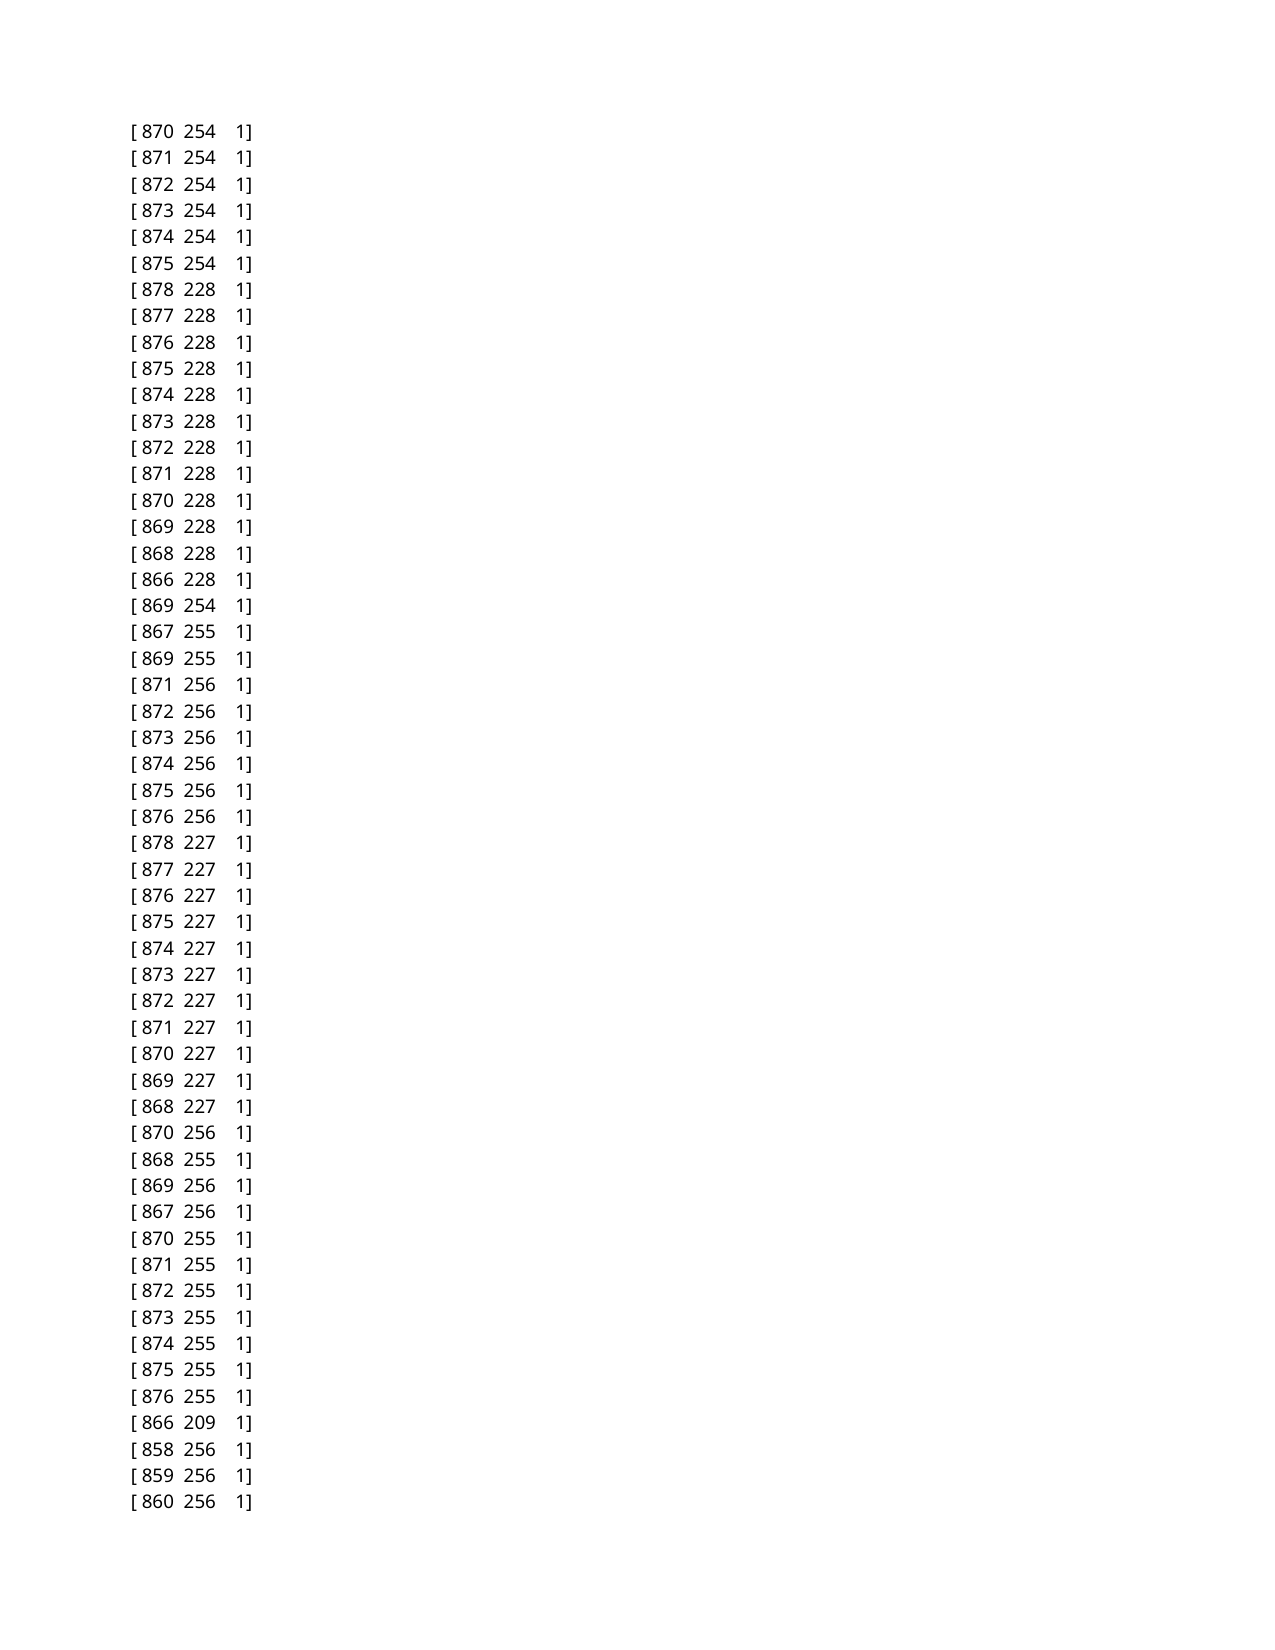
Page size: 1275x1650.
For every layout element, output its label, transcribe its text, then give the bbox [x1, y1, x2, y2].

text [ 874 256 1] [118, 751, 1157, 777]
text [ 872 227 1] [118, 988, 1157, 1014]
text [ 867 256 1] [118, 1199, 1157, 1225]
text [ 876 256 1] [118, 803, 1157, 830]
text [ 870 254 1] [118, 118, 1157, 144]
text [ 873 255 1] [118, 1304, 1157, 1330]
text [ 871 228 1] [118, 461, 1157, 487]
text [ 878 227 1] [118, 830, 1157, 856]
text [ 870 228 1] [118, 487, 1157, 513]
text [ 877 228 1] [118, 303, 1157, 329]
text [ 876 228 1] [118, 329, 1157, 355]
text [ 858 256 1] [118, 1436, 1157, 1462]
text [ 874 255 1] [118, 1330, 1157, 1357]
text [ 874 227 1] [118, 935, 1157, 961]
text [ 866 209 1] [118, 1409, 1157, 1436]
text [ 877 227 1] [118, 856, 1157, 882]
text [ 872 255 1] [118, 1278, 1157, 1304]
text [ 868 228 1] [118, 540, 1157, 566]
text [ 871 256 1] [118, 672, 1157, 698]
text [ 869 227 1] [118, 1067, 1157, 1093]
text [ 872 254 1] [118, 171, 1157, 197]
text [ 875 228 1] [118, 355, 1157, 382]
text [ 868 227 1] [118, 1093, 1157, 1119]
text [ 875 255 1] [118, 1357, 1157, 1383]
text [ 868 255 1] [118, 1146, 1157, 1172]
text [ 873 254 1] [118, 197, 1157, 223]
text [ 873 256 1] [118, 724, 1157, 751]
text [ 875 227 1] [118, 909, 1157, 935]
text [ 870 255 1] [118, 1225, 1157, 1251]
text [ 871 254 1] [118, 144, 1157, 171]
text [ 876 255 1] [118, 1383, 1157, 1409]
text [ 870 227 1] [118, 1041, 1157, 1067]
text [ 873 228 1] [118, 408, 1157, 434]
text [ 871 227 1] [118, 1014, 1157, 1041]
text [ 872 256 1] [118, 698, 1157, 724]
text [ 878 228 1] [118, 276, 1157, 303]
text [ 869 255 1] [118, 645, 1157, 672]
text [ 869 254 1] [118, 592, 1157, 619]
text [ 869 256 1] [118, 1172, 1157, 1199]
text [ 875 256 1] [118, 777, 1157, 803]
text [ 860 256 1] [118, 1488, 1157, 1515]
text [ 875 254 1] [118, 250, 1157, 276]
text [ 871 255 1] [118, 1251, 1157, 1278]
text [ 867 255 1] [118, 619, 1157, 645]
text [ 870 256 1] [118, 1119, 1157, 1146]
text [ 859 256 1] [118, 1462, 1157, 1488]
text [ 876 227 1] [118, 882, 1157, 909]
text [ 866 228 1] [118, 566, 1157, 592]
text [ 874 254 1] [118, 223, 1157, 250]
text [ 873 227 1] [118, 961, 1157, 988]
text [ 874 228 1] [118, 382, 1157, 408]
text [ 869 228 1] [118, 513, 1157, 540]
text [ 872 228 1] [118, 434, 1157, 461]
